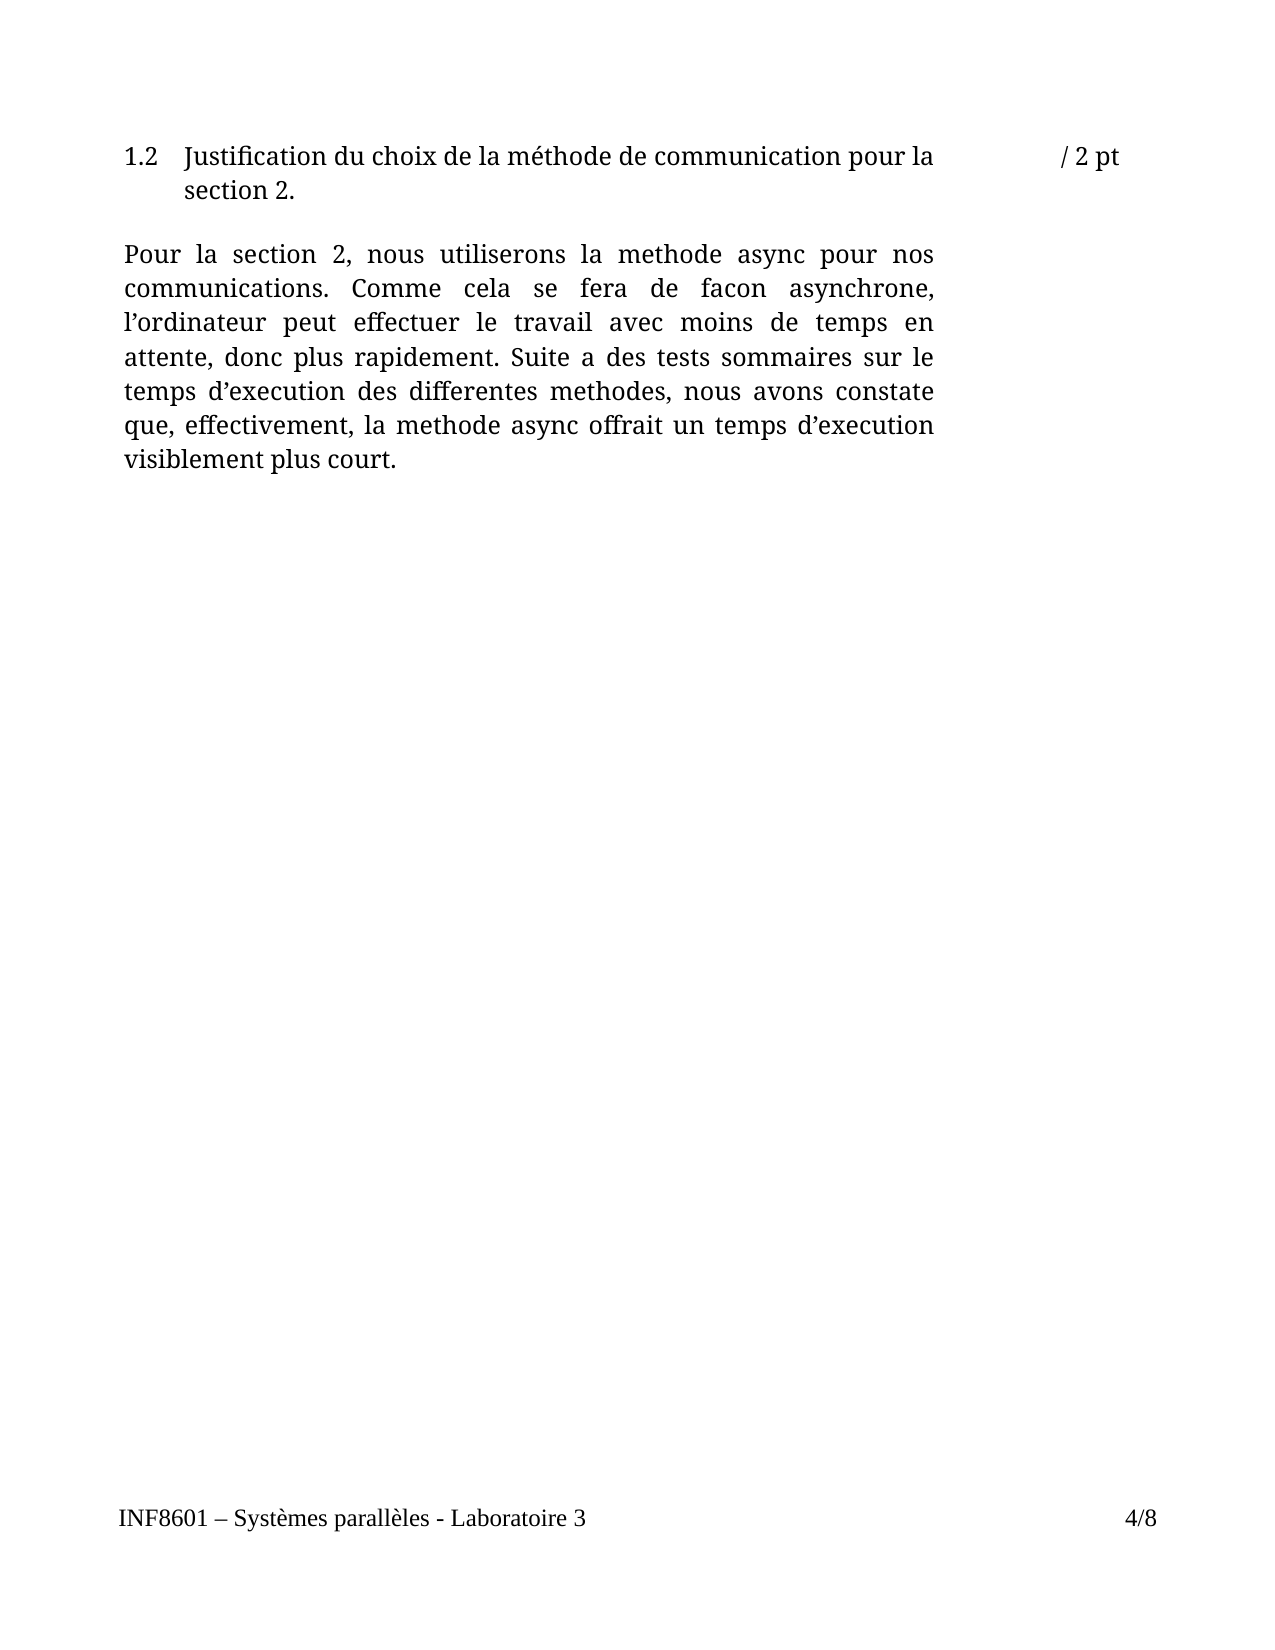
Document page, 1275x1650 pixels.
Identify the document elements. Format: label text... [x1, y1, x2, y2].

table_cell Justification du choix de la méthode de communication pour la section 2. Pour la section 2, nous utiliserons la methode async pour nos communications. Comme cela se fera de facon asynchrone, l’ordinateur peut effectuer le travail avec moins de temps en attente, donc plus rapidement. Suite a des tests sommaires sur le temps d’execution des differentes methodes, nous avons constate que, effectivement, la methode async offrait un temps d’execution visiblement plus court. [118, 118, 941, 496]
table_cell [941, 118, 1049, 496]
table_cell / 2 pt [1049, 118, 1157, 496]
